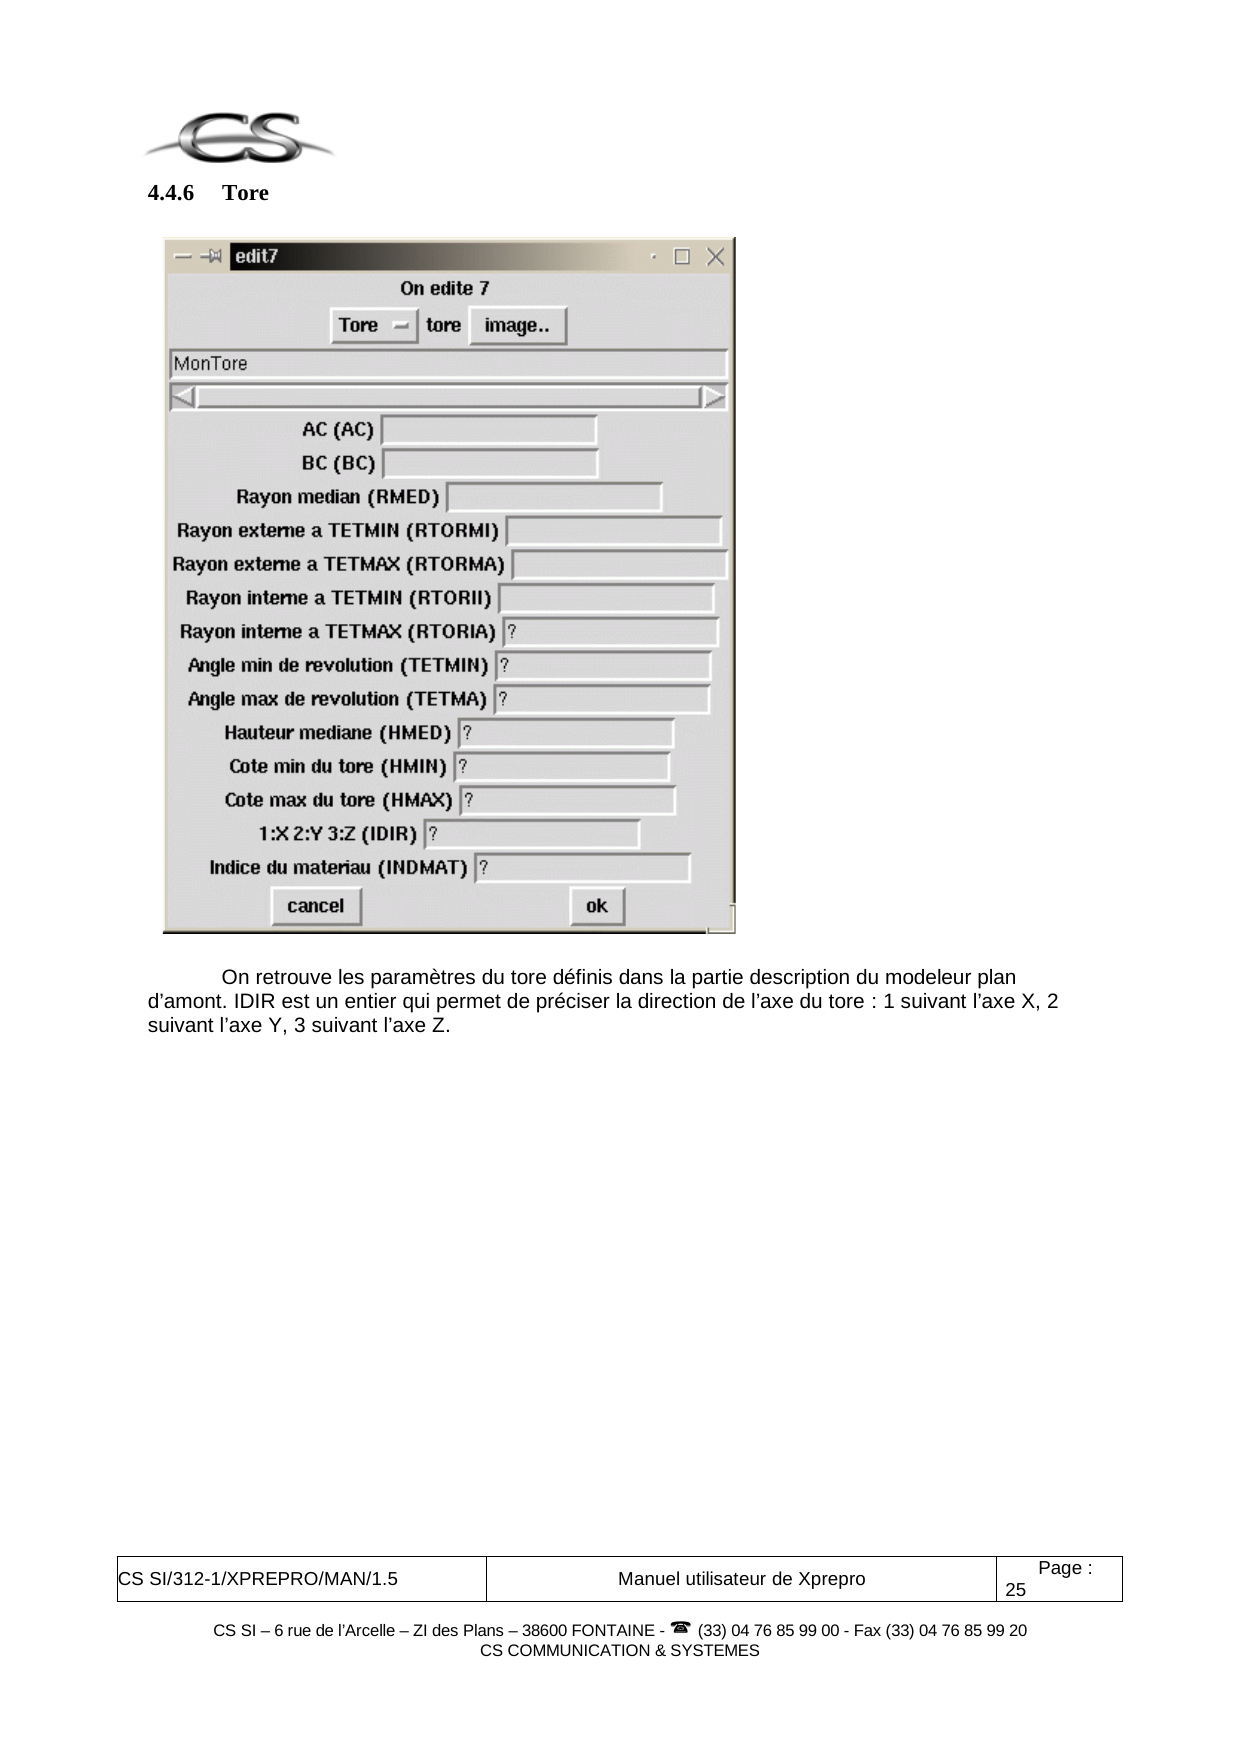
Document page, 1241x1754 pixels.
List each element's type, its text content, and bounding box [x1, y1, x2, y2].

picture [162, 237, 736, 934]
picture [133, 106, 350, 172]
subtitle Tore [148, 179, 1092, 205]
text On retrouve les paramètres du tore définis dans la partie description du modeleur plan d’amont. IDIR est un entier qui permet de préciser la direction de l’axe du tore : 1 suivant l’axe X, 2 suivant l’axe Y, 3 suivant l’axe Z. [148, 965, 1092, 1037]
